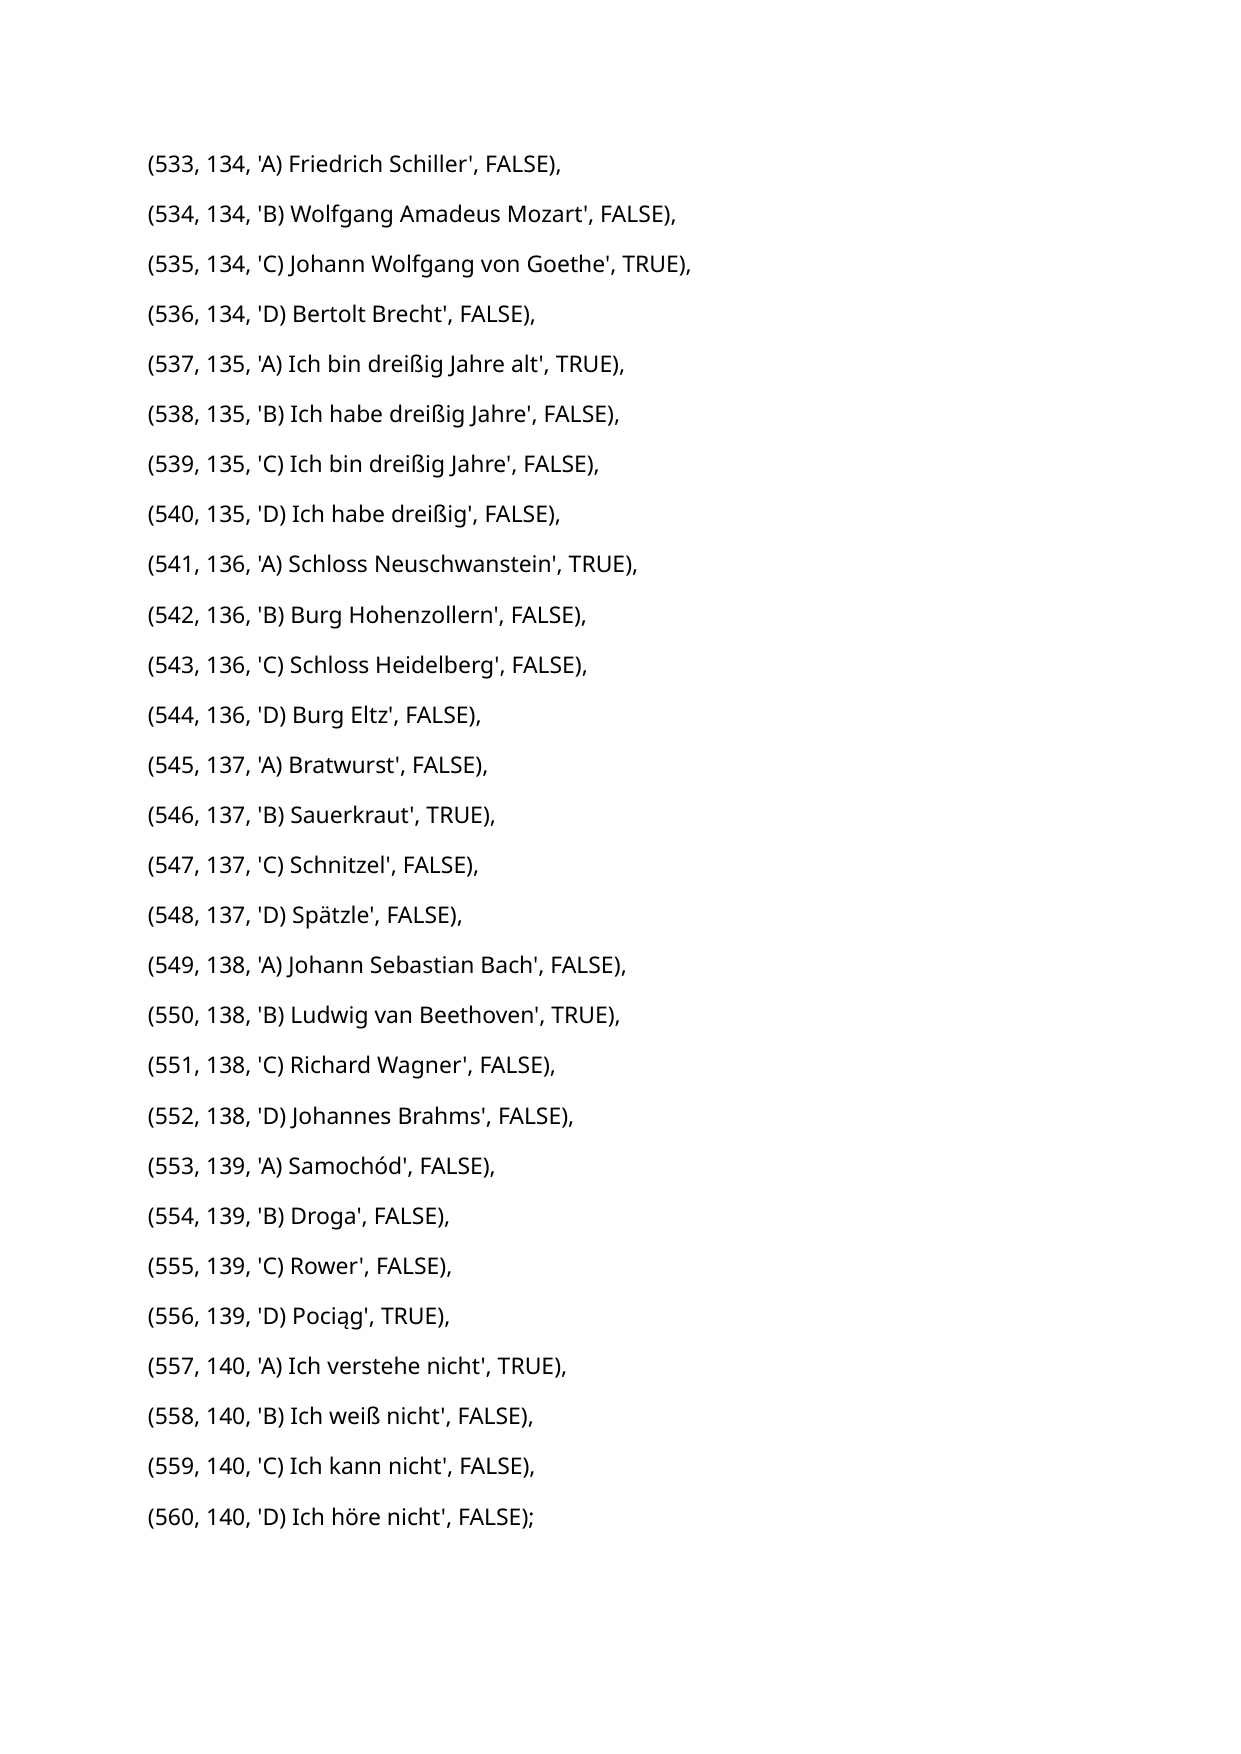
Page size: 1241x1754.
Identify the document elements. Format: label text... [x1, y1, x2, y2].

text (538, 135, 'B) Ich habe dreißig Jahre', FALSE), [148, 398, 1093, 429]
text (554, 139, 'B) Droga', FALSE), [148, 1200, 1093, 1231]
text (555, 139, 'C) Rower', FALSE), [148, 1250, 1093, 1281]
text (560, 140, 'D) Ich höre nicht', FALSE); [148, 1500, 1093, 1532]
text (548, 137, 'D) Spätzle', FALSE), [148, 899, 1093, 930]
text (536, 134, 'D) Bertolt Brecht', FALSE), [148, 298, 1093, 329]
text (556, 139, 'D) Pociąg', TRUE), [148, 1300, 1093, 1331]
text (537, 135, 'A) Ich bin dreißig Jahre alt', TRUE), [148, 348, 1093, 379]
text (534, 134, 'B) Wolfgang Amadeus Mozart', FALSE), [148, 198, 1093, 229]
text (559, 140, 'C) Ich kann nicht', FALSE), [148, 1450, 1093, 1482]
text (540, 135, 'D) Ich habe dreißig', FALSE), [148, 498, 1093, 529]
text (535, 134, 'C) Johann Wolfgang von Goethe', TRUE), [148, 248, 1093, 279]
text (539, 135, 'C) Ich bin dreißig Jahre', FALSE), [148, 448, 1093, 479]
text (558, 140, 'B) Ich weiß nicht', FALSE), [148, 1400, 1093, 1431]
text (553, 139, 'A) Samochód', FALSE), [148, 1150, 1093, 1181]
text (543, 136, 'C) Schloss Heidelberg', FALSE), [148, 649, 1093, 680]
text (541, 136, 'A) Schloss Neuschwanstein', TRUE), [148, 548, 1093, 580]
text (533, 134, 'A) Friedrich Schiller', FALSE), [148, 148, 1093, 179]
text (552, 138, 'D) Johannes Brahms', FALSE), [148, 1099, 1093, 1131]
text (546, 137, 'B) Sauerkraut', TRUE), [148, 799, 1093, 830]
text (549, 138, 'A) Johann Sebastian Bach', FALSE), [148, 949, 1093, 981]
text (544, 136, 'D) Burg Eltz', FALSE), [148, 699, 1093, 730]
text (550, 138, 'B) Ludwig van Beethoven', TRUE), [148, 999, 1093, 1031]
text (547, 137, 'C) Schnitzel', FALSE), [148, 849, 1093, 880]
text (557, 140, 'A) Ich verstehe nicht', TRUE), [148, 1350, 1093, 1381]
text (542, 136, 'B) Burg Hohenzollern', FALSE), [148, 598, 1093, 630]
text (551, 138, 'C) Richard Wagner', FALSE), [148, 1049, 1093, 1081]
text (545, 137, 'A) Bratwurst', FALSE), [148, 749, 1093, 780]
